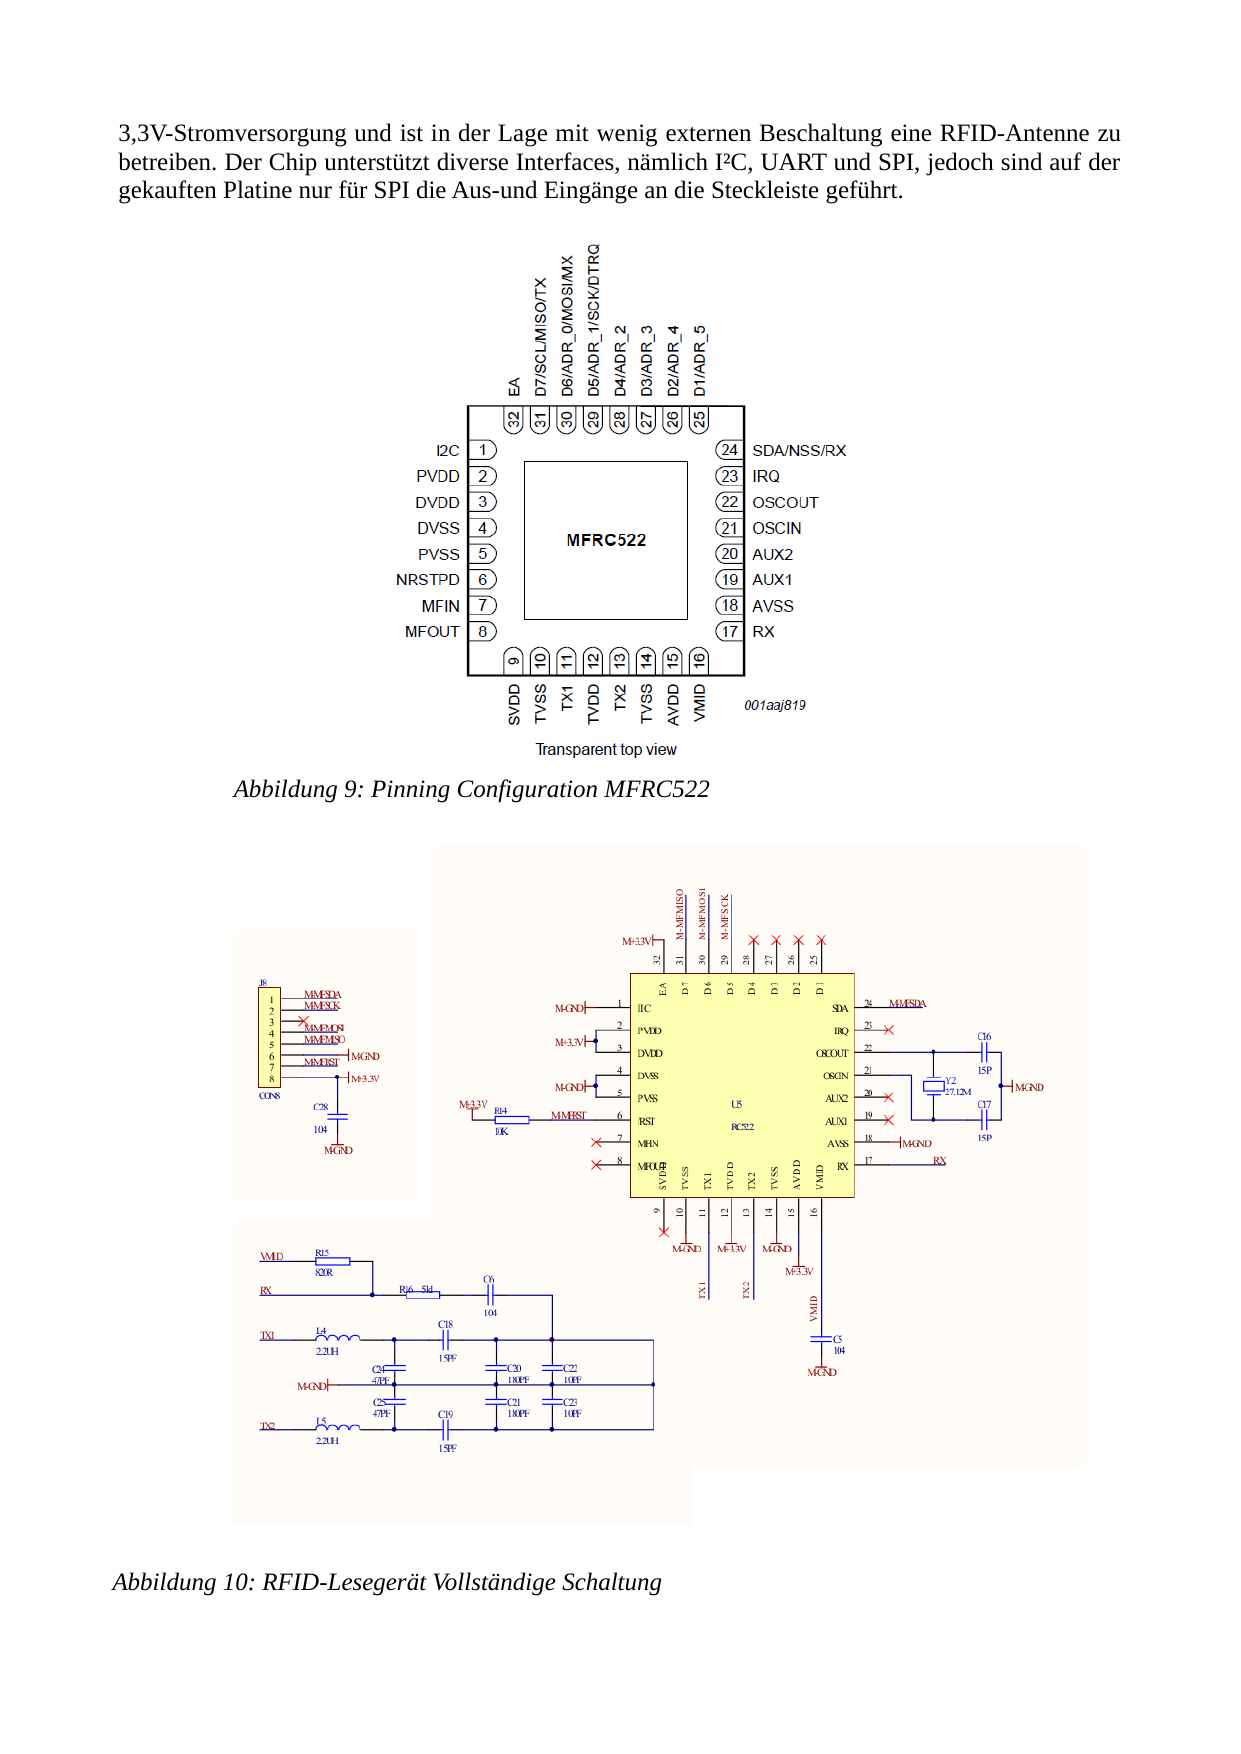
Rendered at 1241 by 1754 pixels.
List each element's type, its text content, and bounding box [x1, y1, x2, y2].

picture [112, 842, 1087, 1567]
text 3,3V-Stromversorgung und ist in der Lage mit wenig externen Beschaltung eine RFID-Antenne zu betreiben. Der Chip unterstützt diverse Interfaces, nämlich I²C, UART und SPI, jedoch sind auf der gekauften Platine nur für SPI die Aus-und Eingänge an die Steckleiste geführt. [118, 118, 1122, 204]
picture [233, 229, 1007, 775]
text Abbildung 9: Pinning Configuration MFRC522 [233, 775, 1007, 803]
text Abbildung 10: RFID-Lesegerät Vollständige Schaltung [112, 1567, 1087, 1596]
